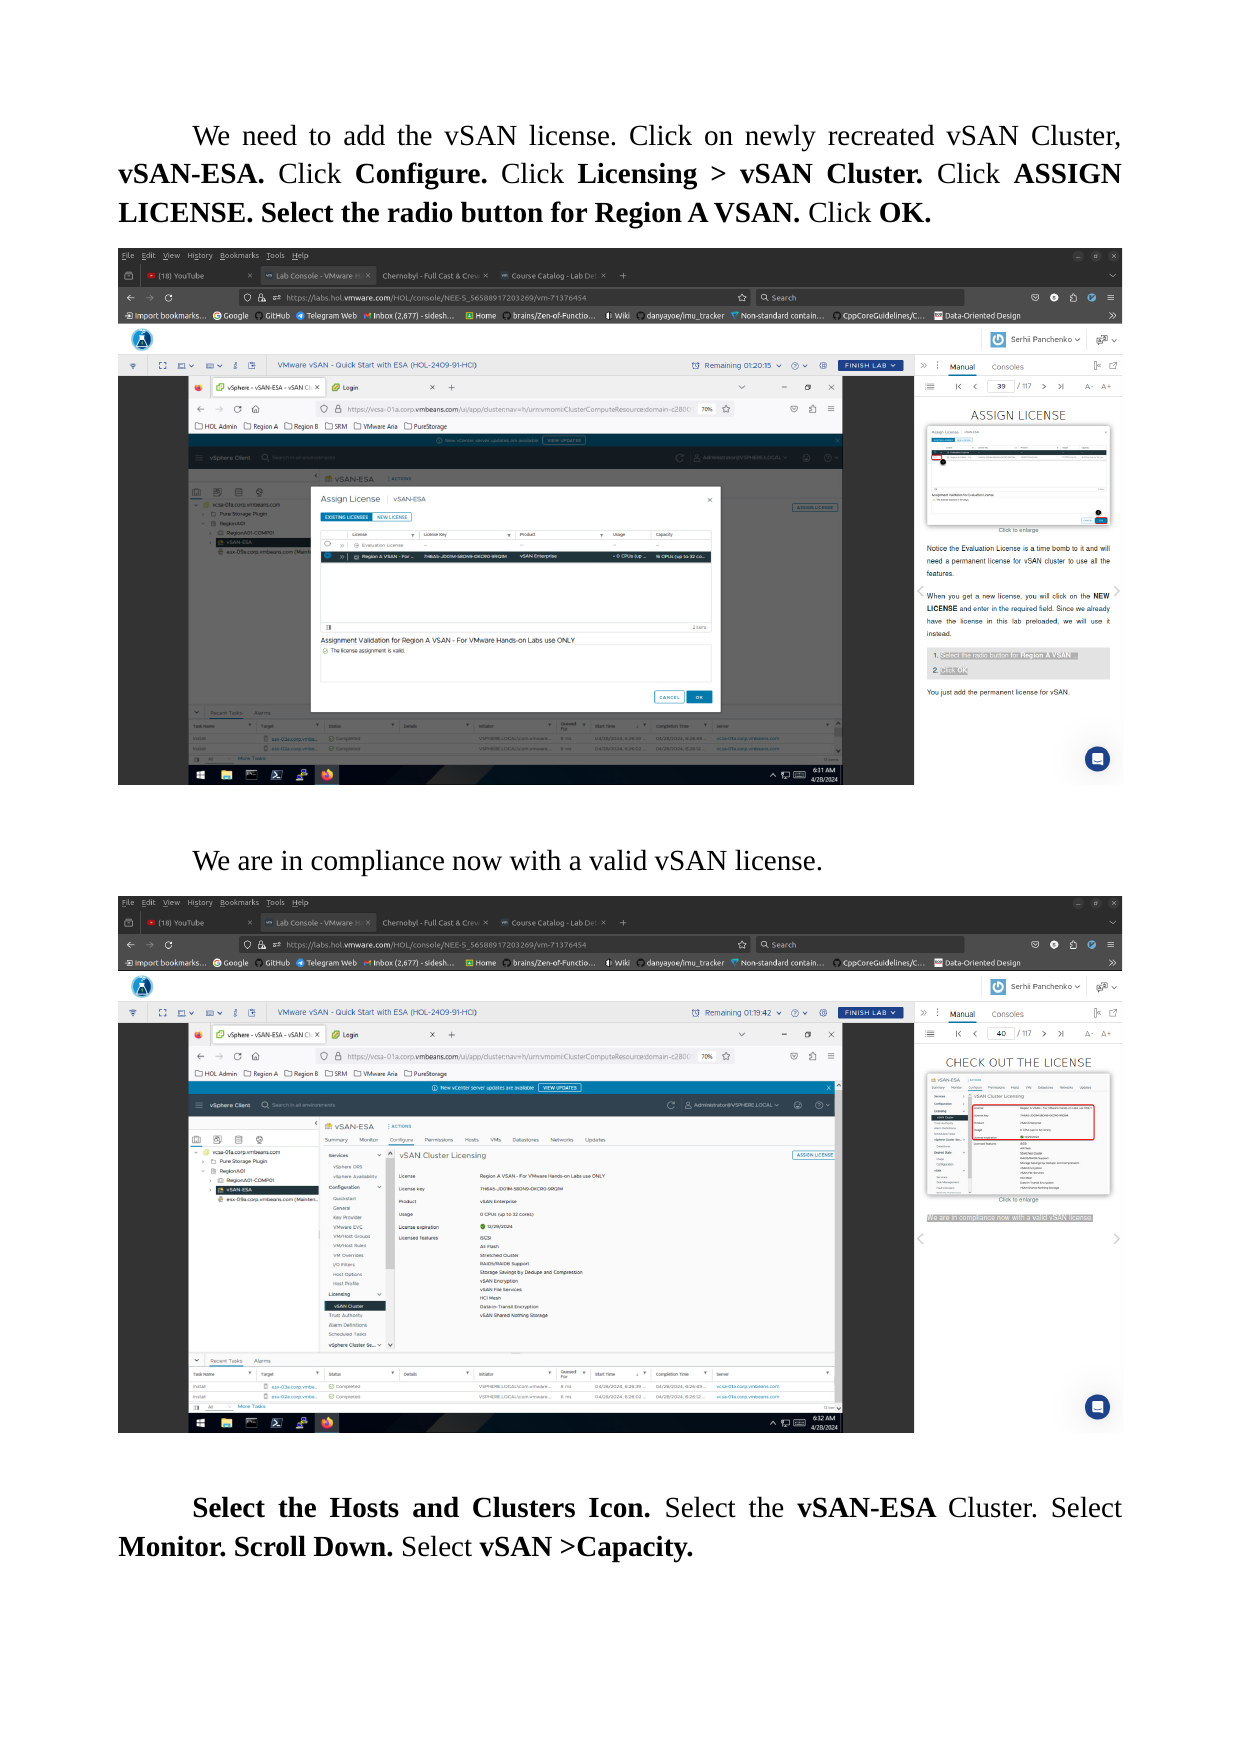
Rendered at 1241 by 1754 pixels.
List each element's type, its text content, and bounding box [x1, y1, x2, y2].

text Select the Hosts and Clusters Icon. Select the vSAN-ESA Cluster. Select Monitor. Scroll Down. Select vSAN >Capacity. [118, 1491, 1122, 1563]
picture [118, 896, 1123, 1433]
picture [118, 248, 1123, 785]
text We are in compliance now with a valid vSAN license. [118, 843, 1122, 876]
text We need to add the vSAN license. Click on newly recreated vSAN Cluster, vSAN-ESA. Click Configure. Click Licensing > vSAN Cluster. Click ASSIGN LICENSE. Select the radio button for Region A VSAN. Click OK. [118, 118, 1122, 229]
